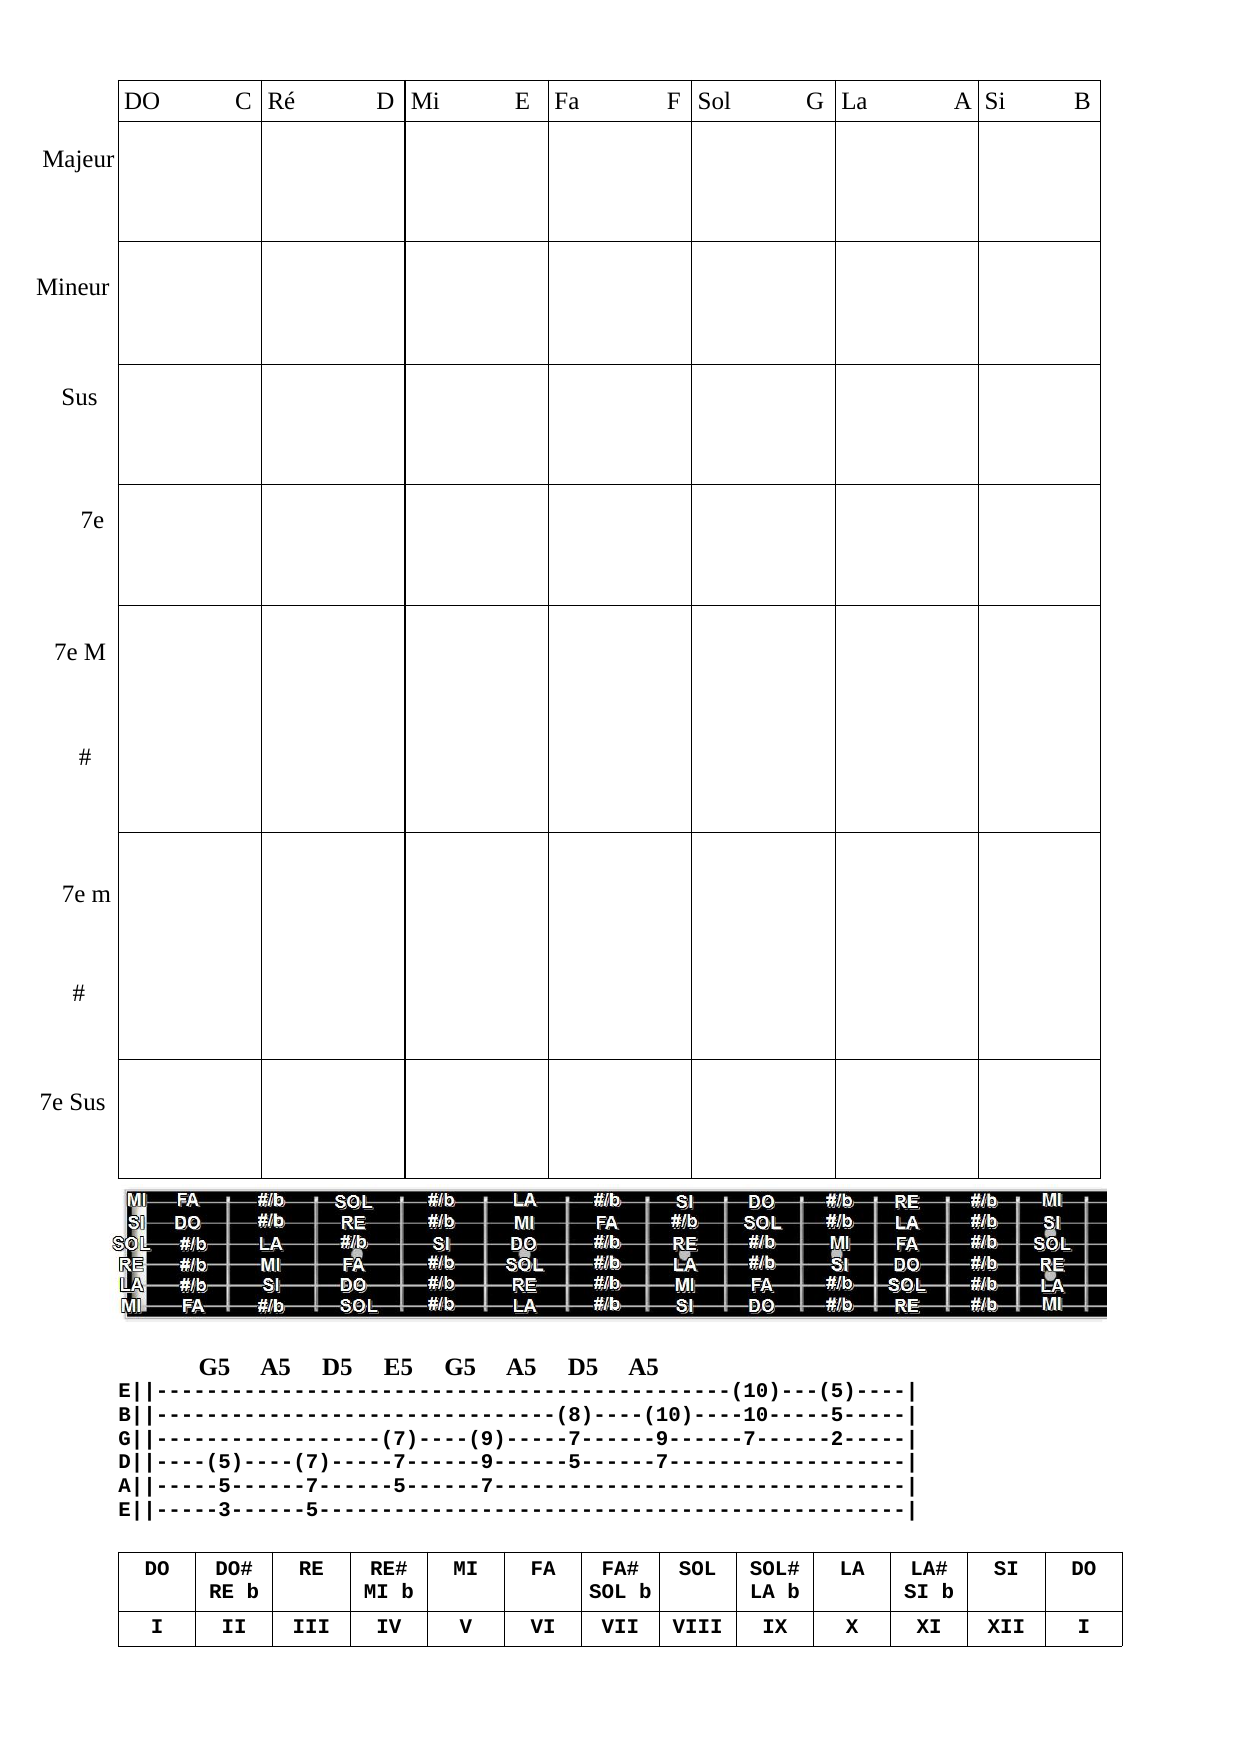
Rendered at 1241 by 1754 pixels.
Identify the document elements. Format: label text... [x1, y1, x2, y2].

text G||------------------(7)----(9)-----7------9------7------2-----| [118, 1428, 1122, 1451]
table_cell [836, 365, 978, 483]
table_cell [979, 485, 1100, 605]
table_header FA [505, 1553, 581, 1611]
text G5 A5 D5 E5 G5 A5 D5 A5 [118, 1352, 1122, 1380]
table_cell [262, 485, 404, 605]
table_cell [262, 122, 404, 241]
table_cell [836, 606, 978, 832]
table_cell VIII [660, 1612, 736, 1646]
table_cell [979, 1060, 1100, 1178]
table_cell [836, 122, 978, 241]
table_cell [262, 1060, 404, 1178]
table_cell VII [582, 1612, 659, 1646]
table_cell [692, 365, 835, 483]
text E||----------------------------------------------(10)---(5)----| [118, 1380, 1122, 1404]
table_cell [406, 1060, 548, 1178]
table_header SI [968, 1553, 1045, 1611]
table_cell [119, 606, 261, 832]
table_cell [692, 485, 835, 605]
table_cell [979, 833, 1100, 1059]
table_header Fa F [549, 81, 691, 121]
table_cell [406, 242, 548, 364]
table_header DO [1046, 1553, 1122, 1611]
text D||----(5)----(7)-----7------9------5------7-------------------| [118, 1451, 1122, 1475]
table_cell [262, 242, 404, 364]
table_header MI [428, 1553, 504, 1611]
table_cell [692, 1060, 835, 1178]
table_cell [119, 1060, 261, 1178]
table_header DO [119, 1553, 195, 1611]
table_cell [119, 365, 261, 483]
table_cell [406, 485, 548, 605]
table_header Si B [979, 81, 1100, 121]
table_cell [119, 242, 261, 364]
table_header LA [814, 1553, 890, 1611]
table_header RE# MI b [351, 1553, 427, 1611]
table_cell [549, 606, 691, 832]
text B||--------------------------------(8)----(10)----10-----5-----| [118, 1404, 1122, 1428]
table_cell [262, 606, 404, 832]
table_cell [692, 833, 835, 1059]
table_cell [692, 242, 835, 364]
table_header SOL [660, 1553, 736, 1611]
table_cell I [119, 1612, 195, 1646]
table_header FA# SOL b [582, 1553, 659, 1611]
table_cell II [196, 1612, 272, 1646]
table_cell [406, 606, 548, 832]
table_cell [979, 242, 1100, 364]
table_header Sol G [692, 81, 835, 121]
table_cell [119, 485, 261, 605]
table_cell [549, 365, 691, 483]
table_cell X [814, 1612, 890, 1646]
table_cell [119, 122, 261, 241]
table_cell [692, 122, 835, 241]
table_cell [979, 122, 1100, 241]
table_header Mi E [406, 81, 548, 121]
table_cell [692, 606, 835, 832]
table_cell XII [968, 1612, 1045, 1646]
table_cell V [428, 1612, 504, 1646]
table_cell [549, 122, 691, 241]
table_cell IV [351, 1612, 427, 1646]
table_header DO# RE b [196, 1553, 272, 1611]
text E||-----3------5-----------------------------------------------| [118, 1498, 1122, 1522]
table_cell [979, 606, 1100, 832]
table_cell [549, 1060, 691, 1178]
table_cell [406, 833, 548, 1059]
table_cell XI [891, 1612, 967, 1646]
table_header DO C [119, 81, 261, 121]
table_header La A [836, 81, 978, 121]
table_cell [262, 833, 404, 1059]
picture [109, 1184, 1114, 1323]
table_cell [836, 485, 978, 605]
table_cell IX [737, 1612, 813, 1646]
table_cell [836, 1060, 978, 1178]
text A||-----5------7------5------7---------------------------------| [118, 1475, 1122, 1498]
table_cell [836, 833, 978, 1059]
table_cell [549, 242, 691, 364]
table_cell [979, 365, 1100, 483]
table_cell I [1046, 1612, 1122, 1646]
table_header LA# SI b [891, 1553, 967, 1611]
table_cell [262, 365, 404, 483]
table_cell [119, 833, 261, 1059]
table_cell [549, 833, 691, 1059]
table_header SOL# LA b [737, 1553, 813, 1611]
table_cell [549, 485, 691, 605]
table_cell [836, 242, 978, 364]
table_cell [406, 365, 548, 483]
table_cell [406, 122, 548, 241]
table_cell VI [505, 1612, 581, 1646]
table_header Ré D [262, 81, 404, 121]
table_header RE [273, 1553, 350, 1611]
table_cell III [273, 1612, 350, 1646]
